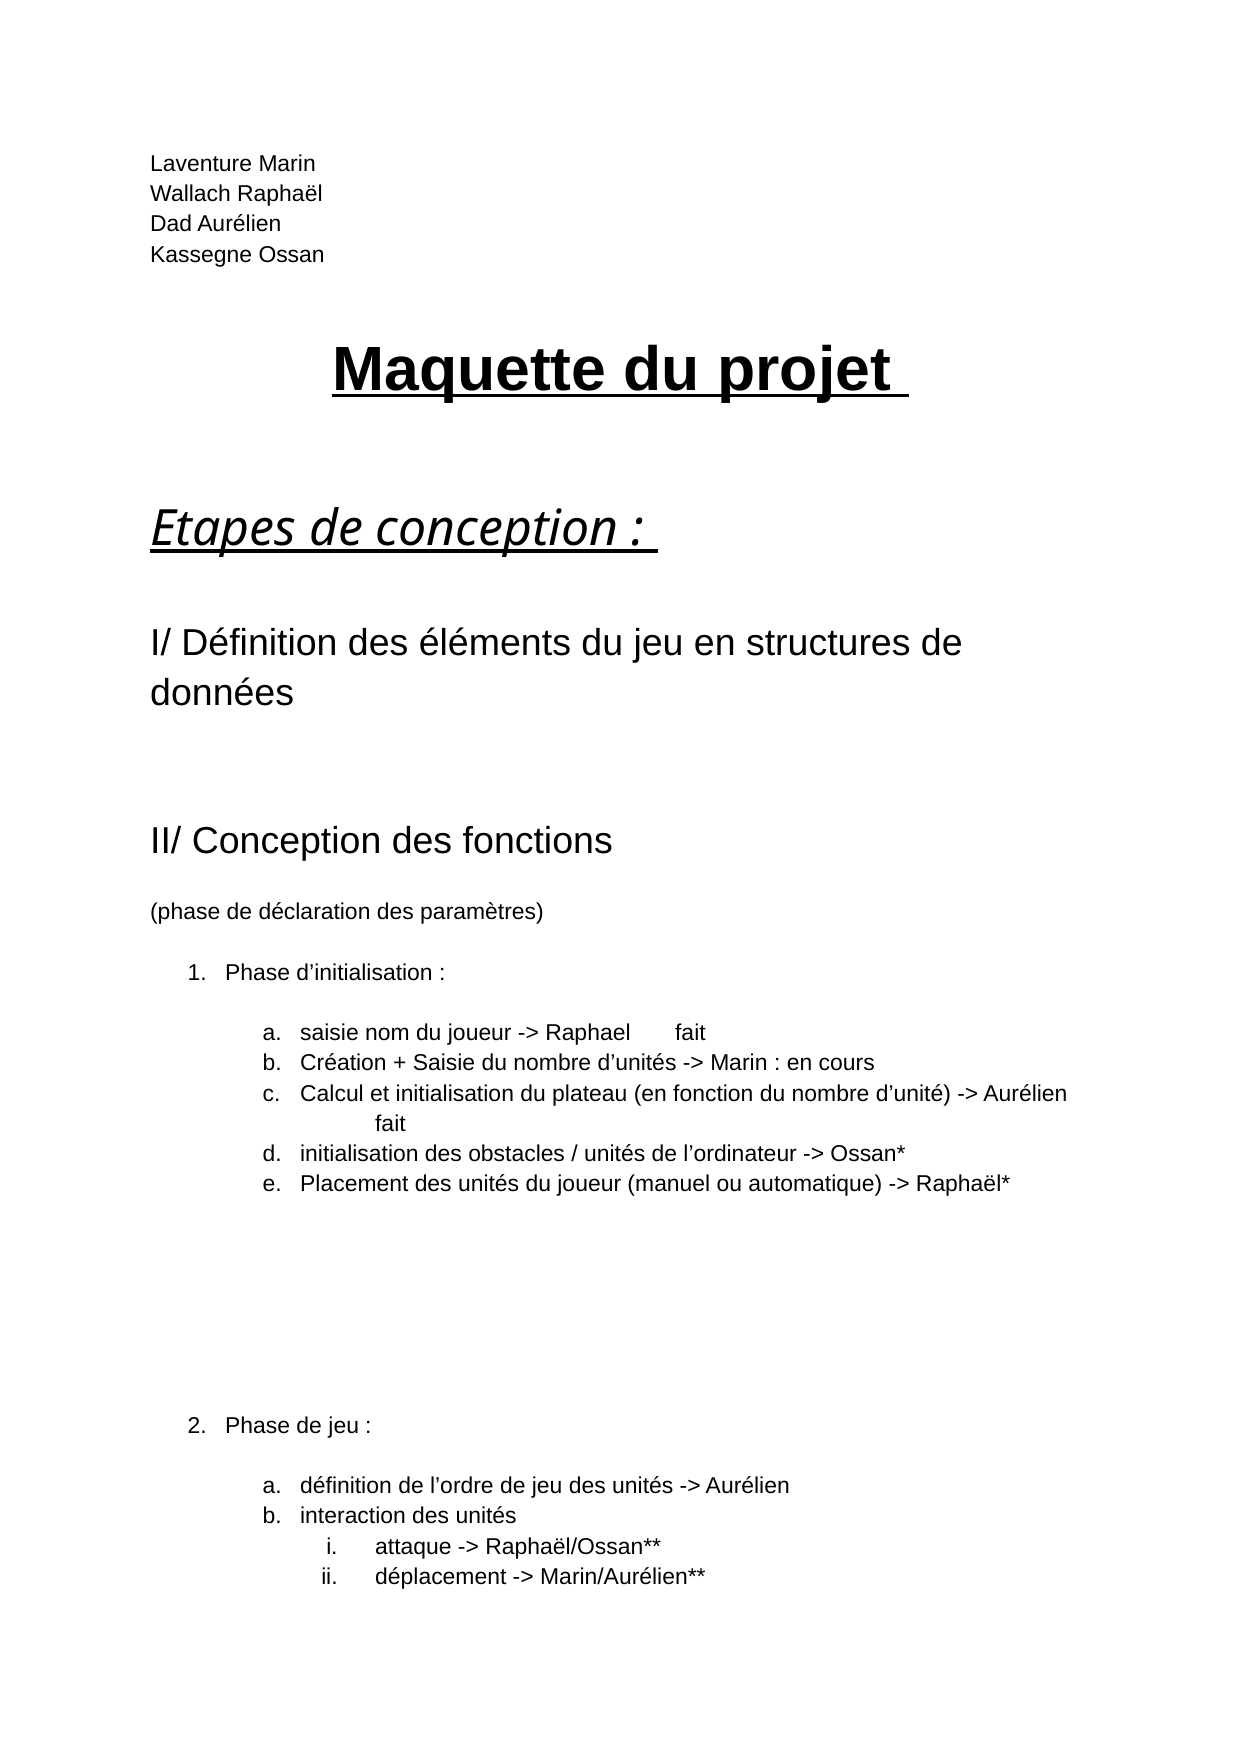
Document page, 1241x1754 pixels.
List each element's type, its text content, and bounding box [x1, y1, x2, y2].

text Maquette du projet [150, 331, 1090, 403]
text Dad Aurélien [150, 210, 1090, 237]
text Laventure Marin [150, 150, 1090, 176]
list saisie nom du joueur -> Raphael fait [262, 1019, 1090, 1045]
text Wallach Raphaël [150, 180, 1090, 207]
text Kassegne Ossan [150, 241, 1090, 267]
text II/ Conception des fonctions [150, 818, 1090, 862]
list déplacement -> Marin/Aurélien** [337, 1563, 1090, 1589]
list attaque -> Raphaël/Ossan** [337, 1533, 1090, 1559]
list Calcul et initialisation du plateau (en fonction du nombre d’unité) -> Aurélien fait [262, 1079, 1090, 1136]
list Création + Saisie du nombre d’unités -> Marin : en cours [262, 1049, 1090, 1076]
list Phase de jeu : [187, 1412, 1090, 1438]
list interaction des unités [262, 1502, 1090, 1529]
text I/ Définition des éléments du jeu en structures de données [150, 620, 1090, 713]
list Placement des unités du joueur (manuel ou automatique) -> Raphaël* [262, 1170, 1090, 1196]
text Etapes de conception : [150, 492, 1090, 560]
list Phase d’initialisation : [187, 959, 1090, 985]
text (phase de déclaration des paramètres) [150, 898, 1090, 924]
list initialisation des obstacles / unités de l’ordinateur -> Ossan* [262, 1140, 1090, 1166]
list définition de l’ordre de jeu des unités -> Aurélien [262, 1472, 1090, 1498]
